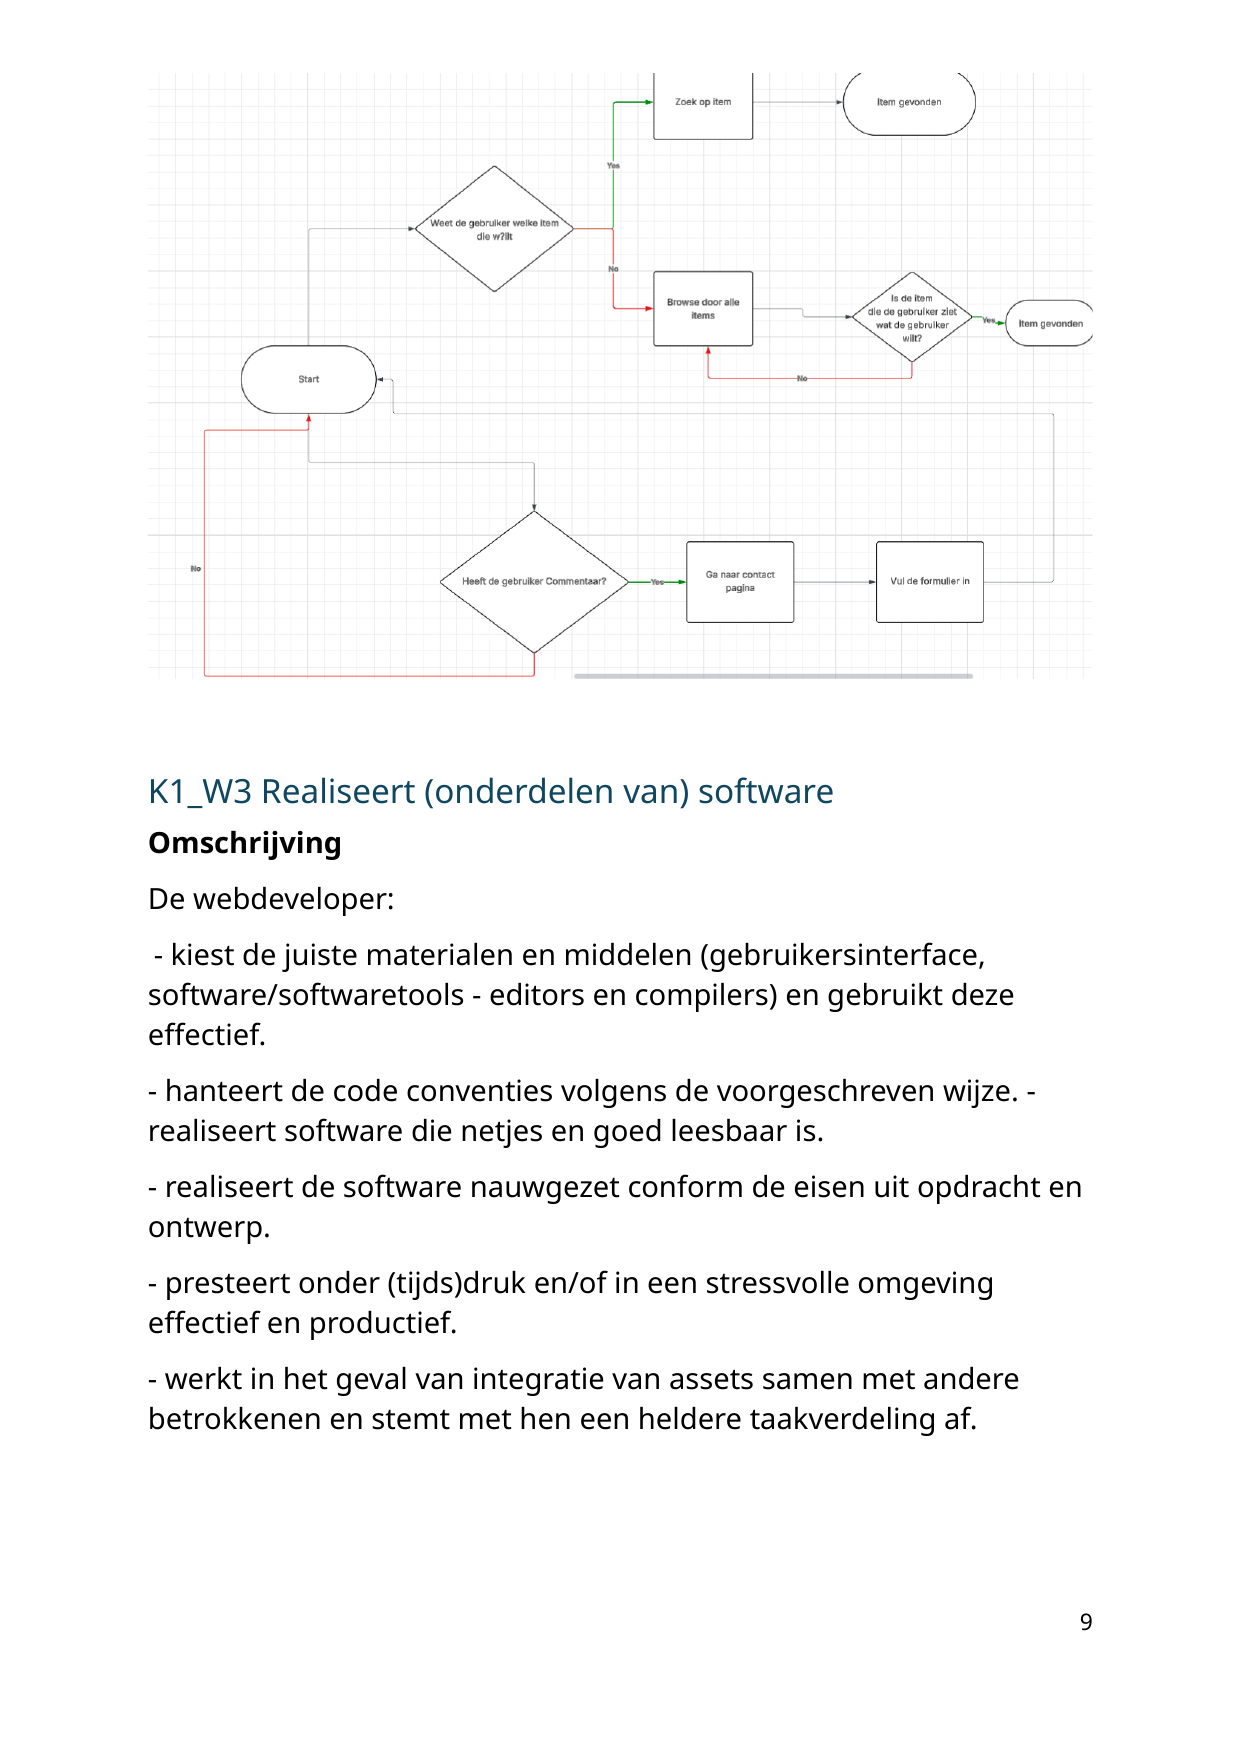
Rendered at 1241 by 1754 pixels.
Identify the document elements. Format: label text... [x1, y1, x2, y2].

text - werkt in het geval van integratie van assets samen met andere betrokkenen en stemt met hen een heldere taakverdeling af. [148, 1358, 1093, 1438]
text De webdeveloper: [148, 878, 1093, 918]
text - hanteert de code conventies volgens de voorgeschreven wijze. - realiseert software die netjes en goed leesbaar is. [148, 1070, 1093, 1150]
subtitle K1_W3 Realiseert (onderdelen van) software [148, 768, 1093, 814]
text - presteert onder (tijds)druk en/of in een stressvolle omgeving effectief en productief. [148, 1262, 1093, 1342]
text - realiseert de software nauwgezet conform de eisen uit opdracht en ontwerp. [148, 1166, 1093, 1246]
text - kiest de juiste materialen en middelen (gebruikersinterface, software/softwaretools - editors en compilers) en gebruikt deze effectief. [148, 935, 1093, 1054]
text Omschrijving [148, 822, 1093, 862]
